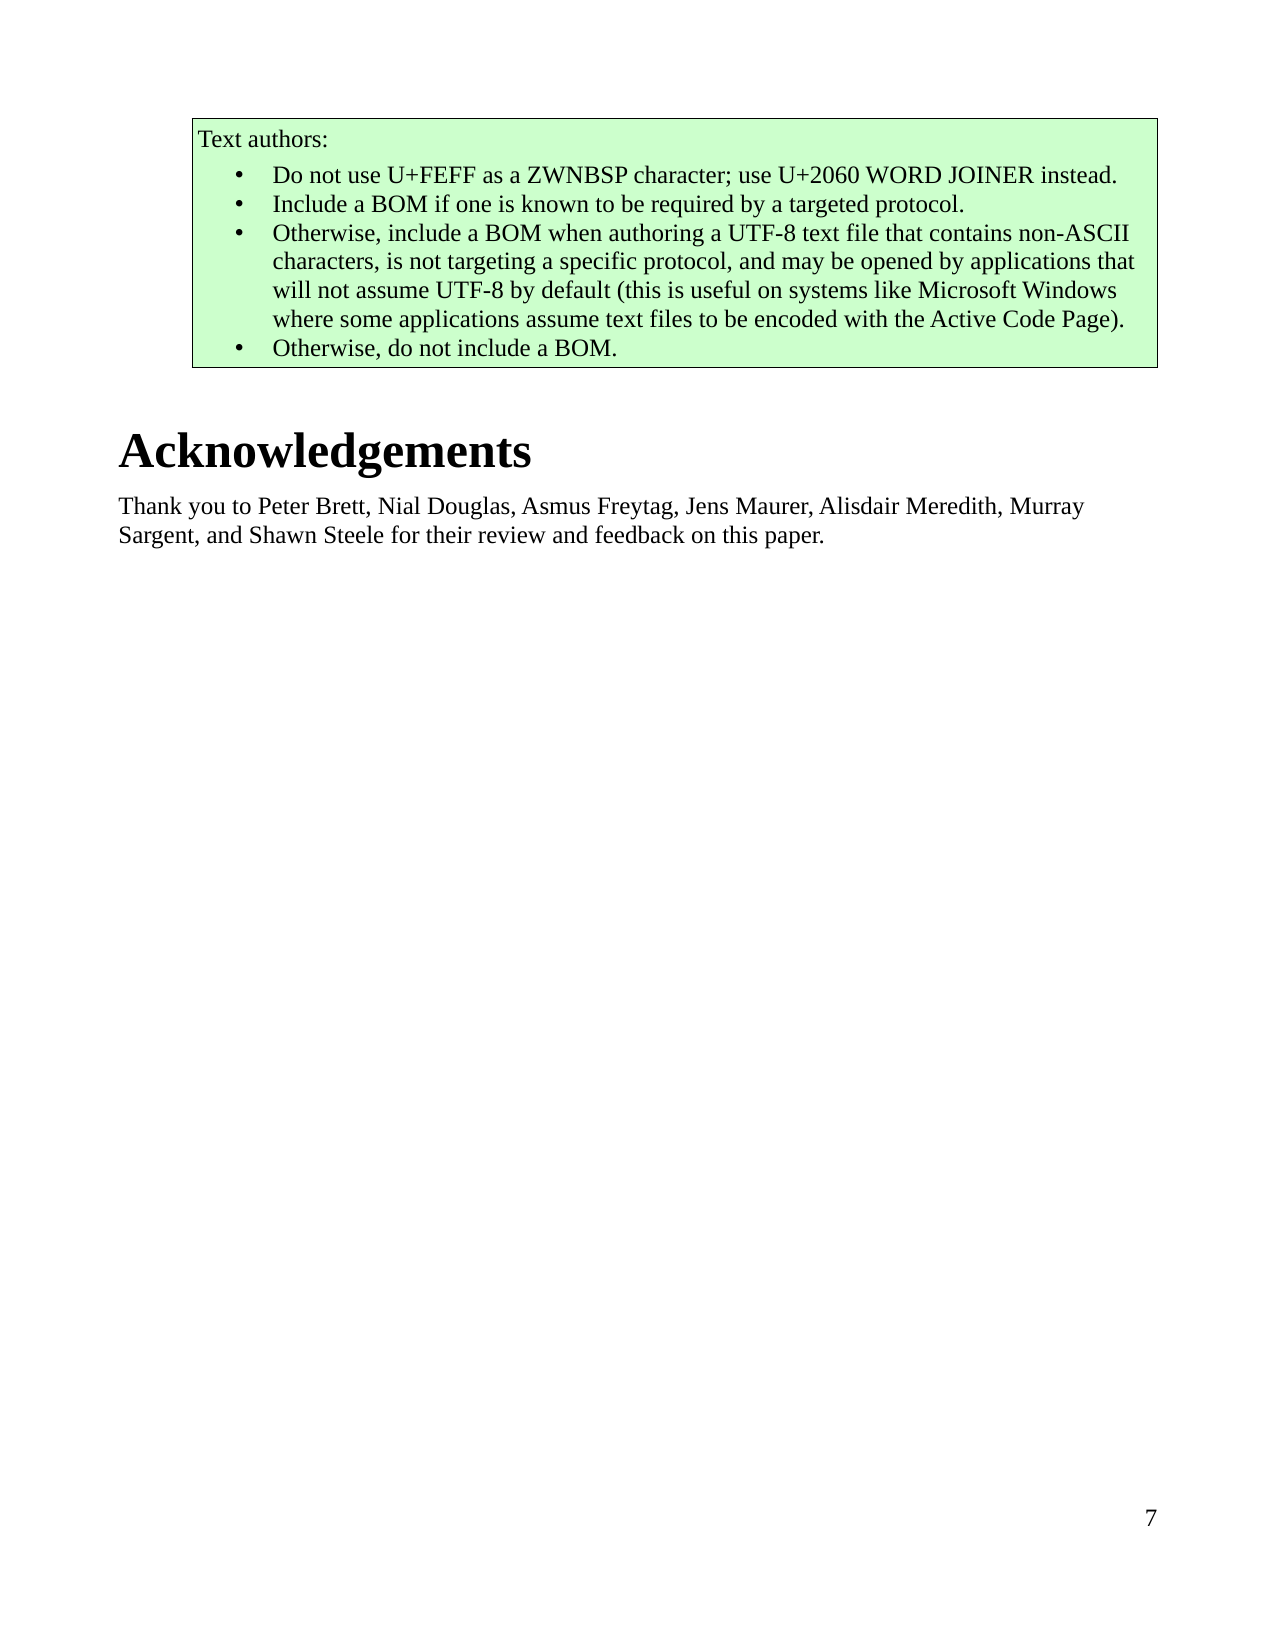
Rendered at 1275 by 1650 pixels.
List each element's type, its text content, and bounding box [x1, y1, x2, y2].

text Thank you to Peter Brett, Nial Douglas, Asmus Freytag, Jens Maurer, Alisdair Meredith, Murray Sargent, and Shawn Steele for their review and feedback on this paper. [118, 491, 1157, 548]
table_header Text authors: Do not use U+FEFF as a ZWNBSP character; use U+2060 WORD JOINER instead. Include a BOM if one is known to be required by a targeted protocol. Otherwise, include a BOM when authoring a UTF-8 text file that contains non-ASCII characters, is not targeting a specific protocol, and may be opened by applications that will not assume UTF-8 by default (this is useful on systems like Microsoft Windows where some applications assume text files to be encoded with the Active Code Page). Otherwise, do not include a BOM. [193, 119, 1157, 367]
subtitle Acknowledgements [118, 421, 1157, 478]
